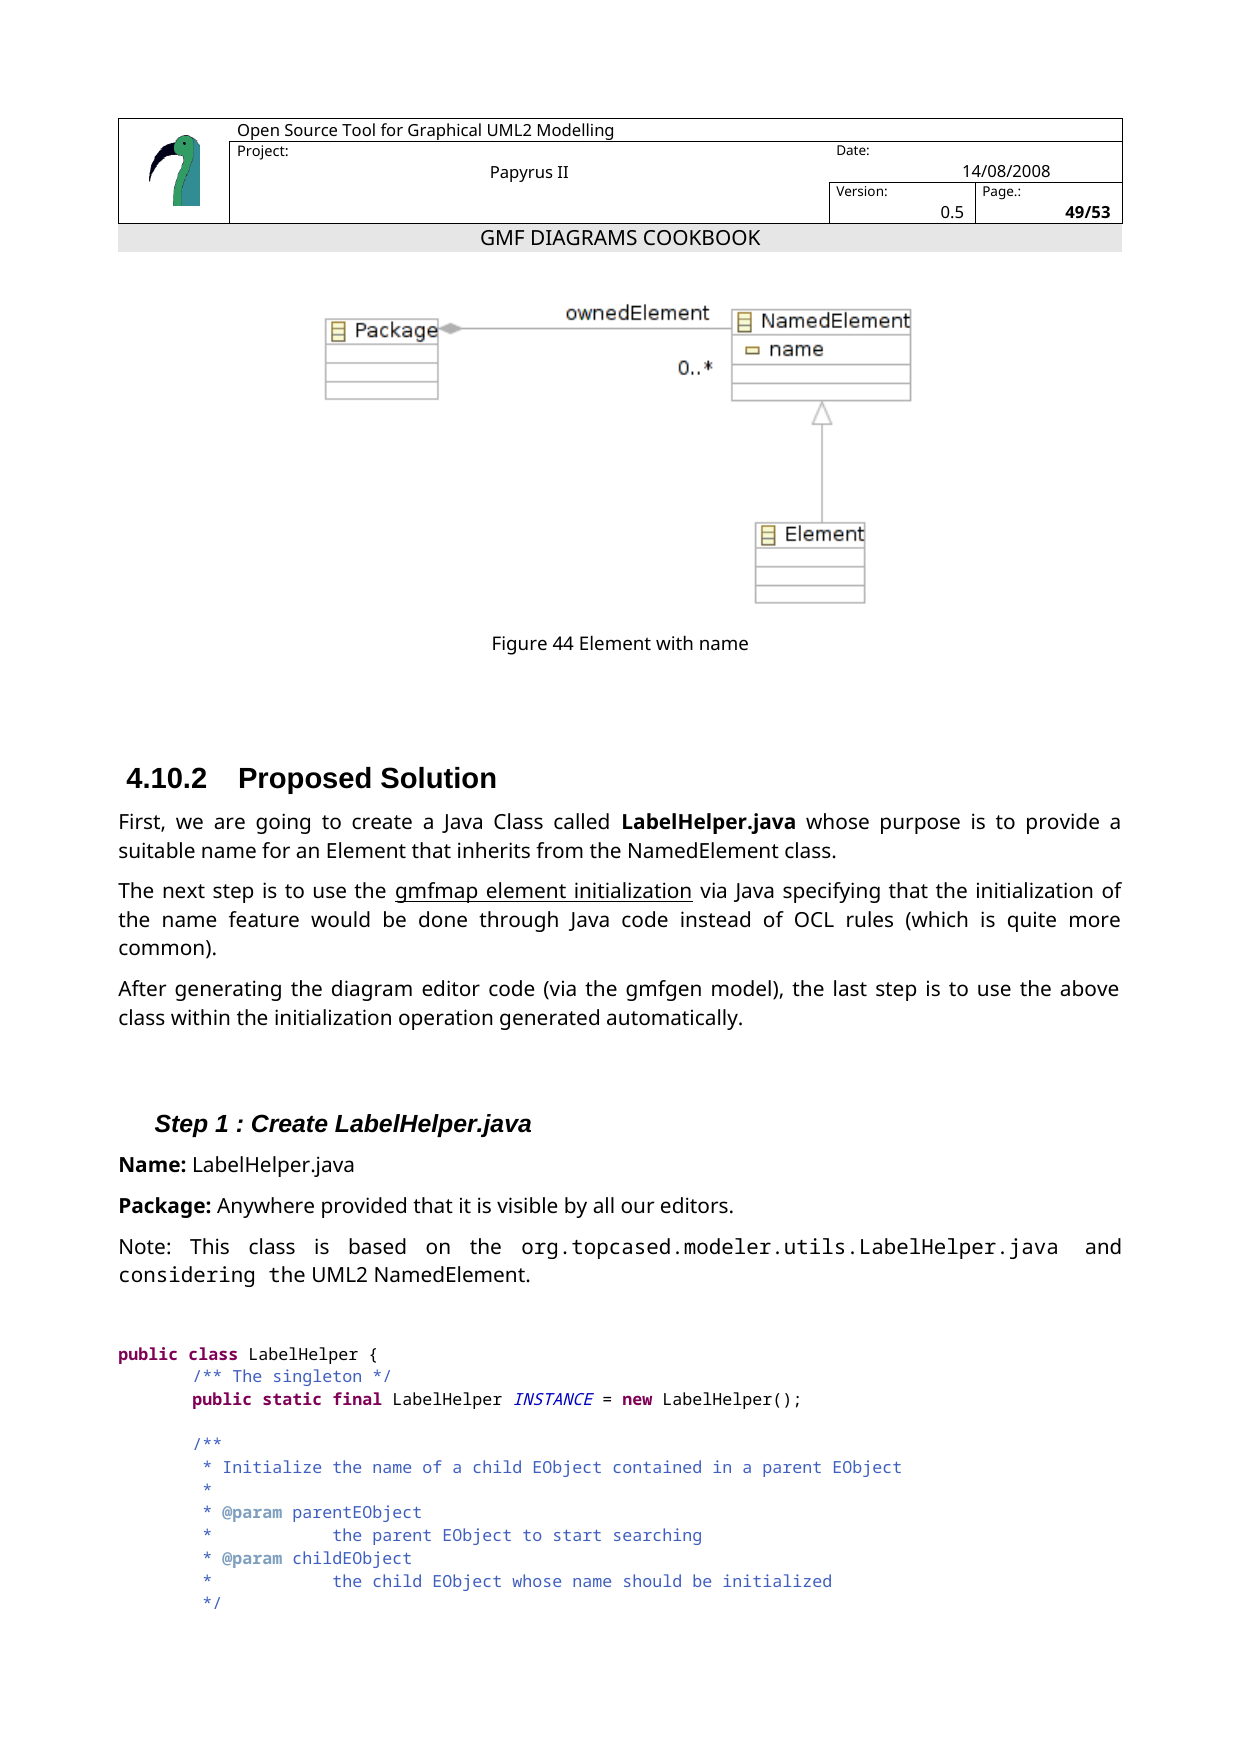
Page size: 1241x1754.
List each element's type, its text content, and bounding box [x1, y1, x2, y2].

text The next step is to use the gmfmap element initialization via Java specifying that the initialization of the name feature would be done through Java code instead of OCL rules (which is quite more common). [118, 877, 1122, 962]
text public static final LabelHelper INSTANCE = new LabelHelper(); [118, 1388, 1122, 1410]
text After generating the diagram editor code (via the gmfgen model), the last step is to use the above class within the initialization operation generated automatically. [118, 974, 1122, 1031]
text */ [118, 1592, 1122, 1615]
text First, we are going to create a Java Class called LabelHelper.java whose purpose is to provide a suitable name for an Element that inherits from the NamedElement class. [118, 807, 1122, 864]
picture [147, 133, 201, 209]
text Note: This class is based on the org.topcased.modeler.utils.LabelHelper.java and considering the UML2 NamedElement. [118, 1232, 1122, 1289]
subtitle Step 1 : Create LabelHelper.java [118, 1110, 1122, 1137]
text * @param parentEObject [118, 1501, 1122, 1524]
text /** [118, 1433, 1122, 1456]
picture [311, 281, 929, 618]
text Figure 44 Element with name [118, 630, 1122, 655]
text * the child EObject whose name should be initialized [118, 1569, 1122, 1592]
text public class LabelHelper { [118, 1342, 1122, 1365]
text * [118, 1478, 1122, 1501]
text * Initialize the name of a child EObject contained in a parent EObject [118, 1456, 1122, 1478]
subtitle Proposed Solution [118, 762, 1122, 795]
text * the parent EObject to start searching [118, 1524, 1122, 1547]
text Name: LabelHelper.java [118, 1150, 1122, 1178]
text /** The singleton */ [118, 1365, 1122, 1388]
text Package: Anywhere provided that it is visible by all our editors. [118, 1191, 1122, 1219]
text * @param childEObject [118, 1547, 1122, 1569]
